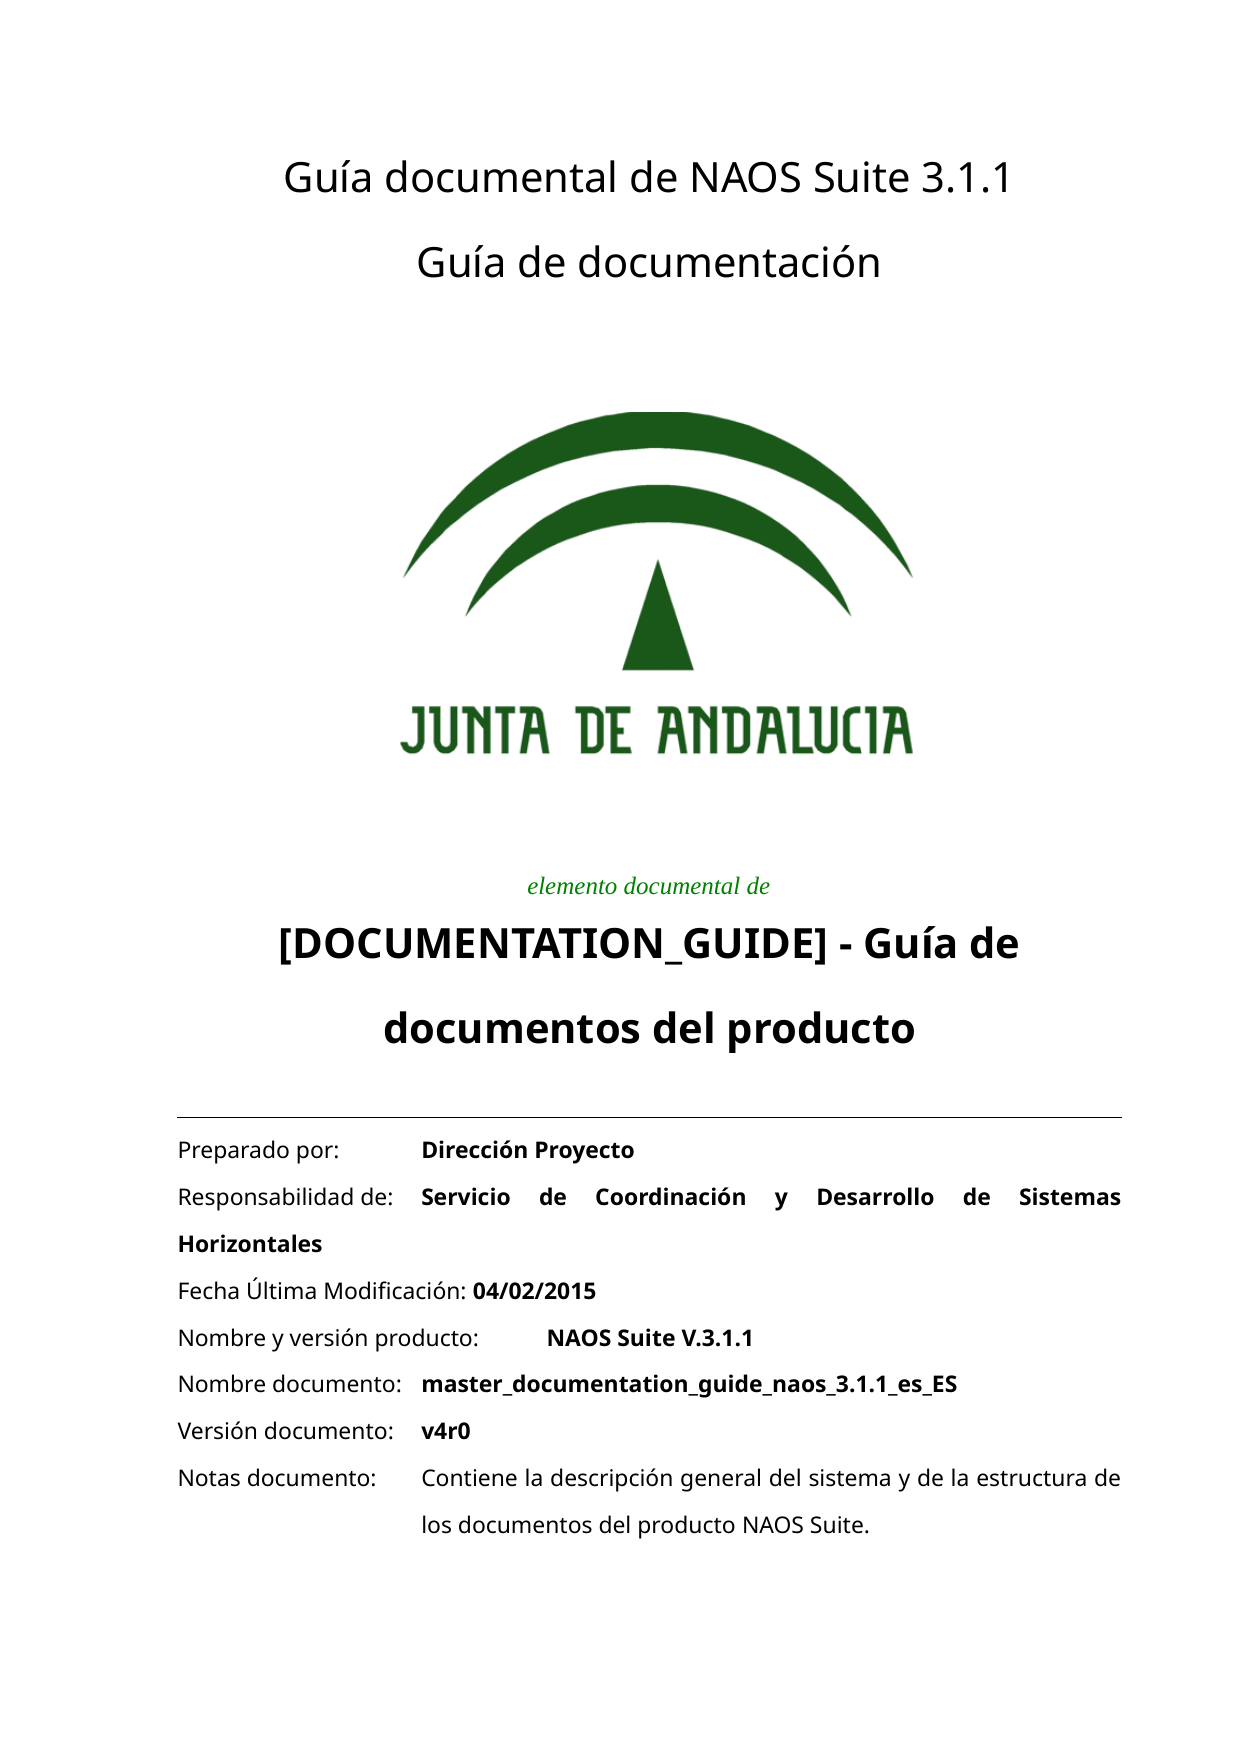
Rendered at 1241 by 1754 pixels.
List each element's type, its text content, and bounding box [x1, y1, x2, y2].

text Versión documento: v4r0 [177, 1415, 1122, 1447]
text elemento documental de [177, 871, 1122, 899]
text Notas documento: Contiene la descripción general del sistema y de la estructura de los documentos del producto NAOS Suite. [177, 1462, 1122, 1540]
text Guía documental de NAOS Suite 3.1.1 [177, 148, 1122, 204]
text Responsabilidad de: Servicio de Coordinación y Desarrollo de Sistemas Horizontales [177, 1181, 1122, 1259]
picture [370, 412, 930, 775]
text Guía de documentación [177, 233, 1122, 289]
text Fecha Última Modificación: 04/02/2015 [177, 1275, 1122, 1306]
text [DOCUMENTATION_GUIDE] - Guía de documentos del producto [177, 914, 1122, 1056]
text Preparado por: Dirección Proyecto [177, 1134, 1122, 1165]
text Nombre documento: master_documentation_guide_naos_3.1.1_es_ES [177, 1368, 1122, 1400]
text Nombre y versión producto: NAOS Suite V.3.1.1 [177, 1322, 1122, 1353]
